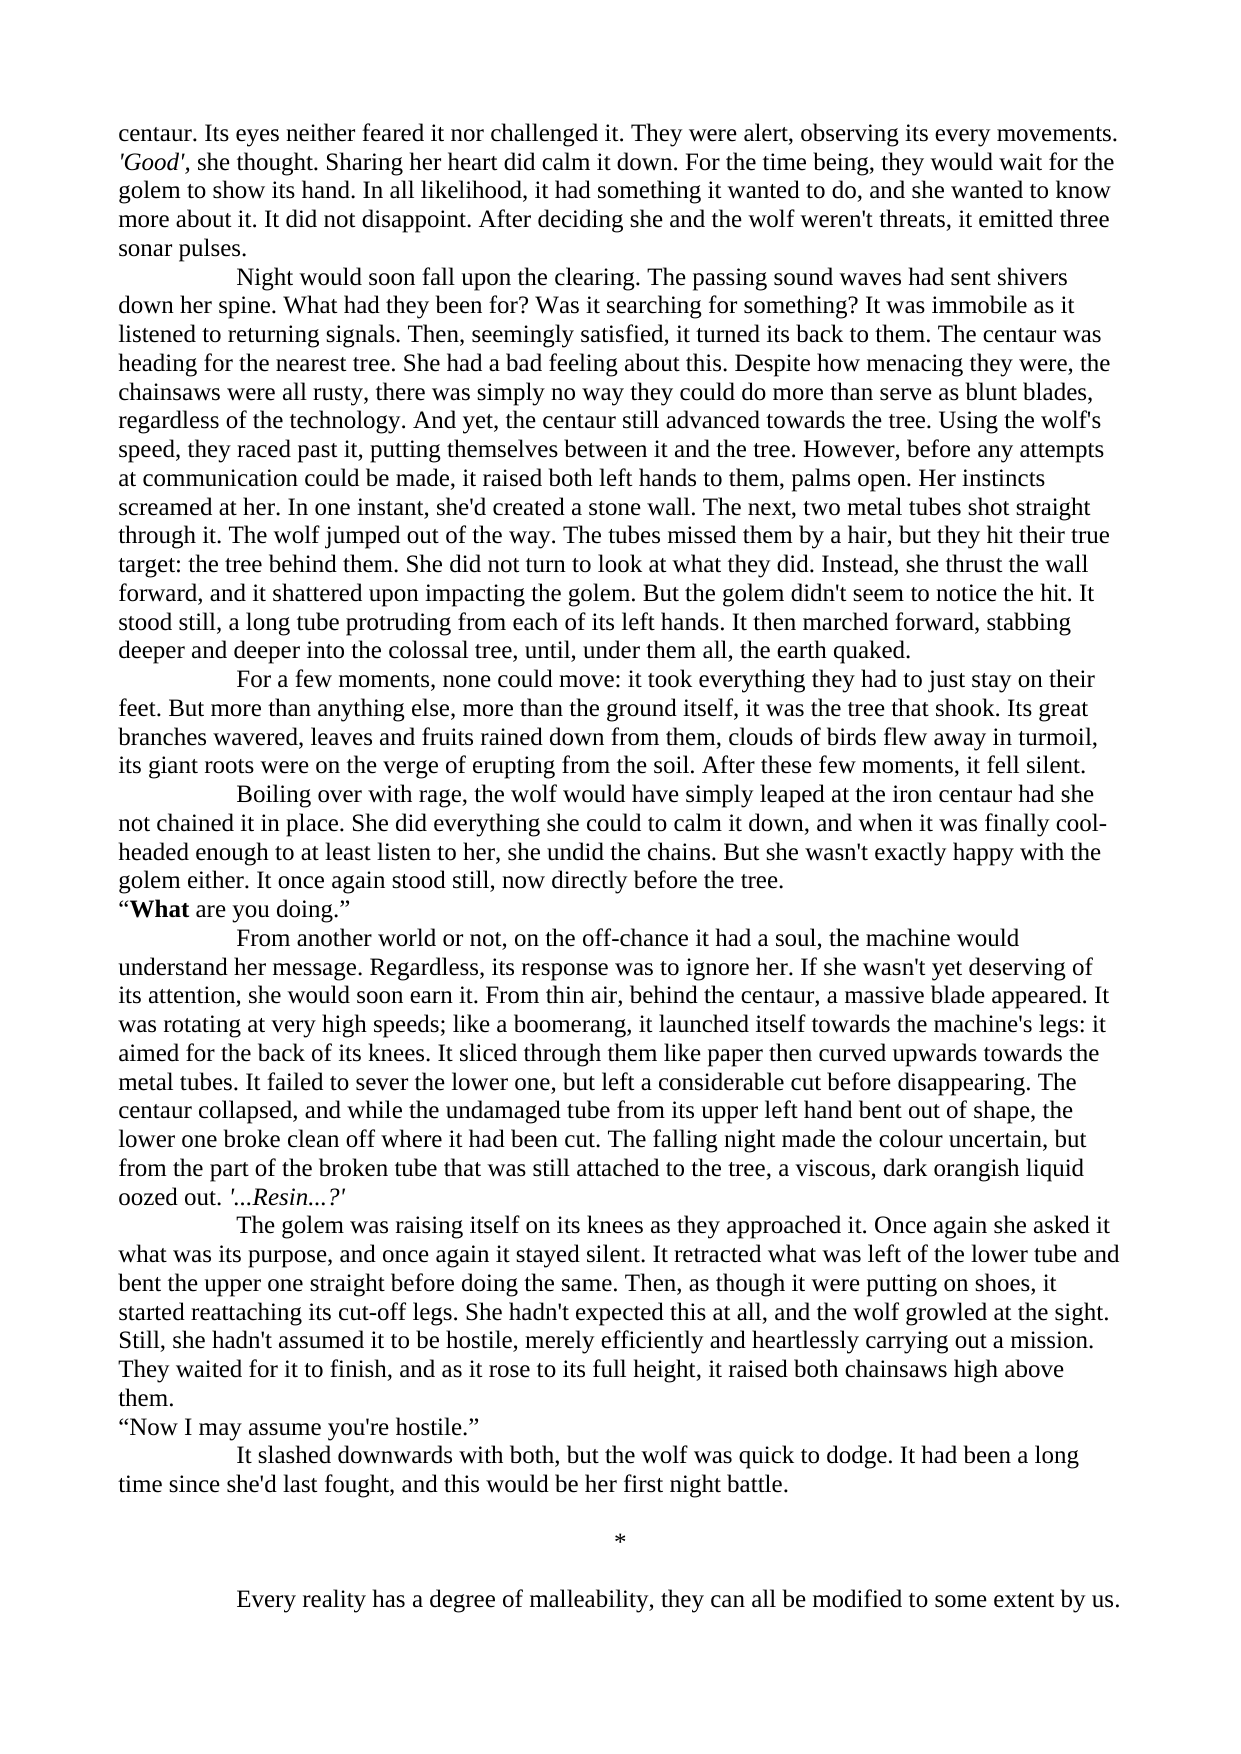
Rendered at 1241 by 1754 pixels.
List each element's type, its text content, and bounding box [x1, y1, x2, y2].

text Night would soon fall upon the clearing. The passing sound waves had sent shivers down her spine. What had they been for? Was it searching for something? It was immobile as it listened to returning signals. Then, seemingly satisfied, it turned its back to them. The centaur was heading for the nearest tree. She had a bad feeling about this. Despite how menacing they were, the chainsaws were all rusty, there was simply no way they could do more than serve as blunt blades, regardless of the technology. And yet, the centaur still advanced towards the tree. Using the wolf's speed, they raced past it, putting themselves between it and the tree. However, before any attempts at communication could be made, it raised both left hands to them, palms open. Her instincts screamed at her. In one instant, she'd created a stone wall. The next, two metal tubes shot straight through it. The wolf jumped out of the way. The tubes missed them by a hair, but they hit their true target: the tree behind them. She did not turn to look at what they did. Instead, she thrust the wall forward, and it shattered upon impacting the golem. But the golem didn't seem to notice the hit. It stood still, a long tube protruding from each of its left hands. It then marched forward, stabbing deeper and deeper into the colossal tree, until, under them all, the earth quaked. [118, 262, 1122, 664]
text “Now I may assume you're hostile.” [118, 1412, 1122, 1441]
text From another world or not, on the off-chance it had a soul, the machine would understand her message. Regardless, its response was to ignore her. If she wasn't yet deserving of its attention, she would soon earn it. From thin air, behind the centaur, a massive blade appeared. It was rotating at very high speeds; like a boomerang, it launched itself towards the machine's legs: it aimed for the back of its knees. It sliced through them like paper then curved upwards towards the metal tubes. It failed to sever the lower one, but left a considerable cut before disappearing. The centaur collapsed, and while the undamaged tube from its upper left hand bent out of shape, the lower one broke clean off where it had been cut. The falling night made the colour uncertain, but from the part of the broken tube that was still attached to the tree, a viscous, dark orangish liquid oozed out. '...Resin...?' [118, 923, 1122, 1211]
text For a few moments, none could move: it took everything they had to just stay on their feet. But more than anything else, more than the ground itself, it was the tree that shook. Its great branches wavered, leaves and fruits rained down from them, clouds of birds flew away in turmoil, its giant roots were on the verge of erupting from the soil. After these few moments, it fell silent. [118, 664, 1122, 779]
text centaur. Its eyes neither feared it nor challenged it. They were alert, observing its every movements. 'Good', she thought. Sharing her heart did calm it down. For the time being, they would wait for the golem to show its hand. In all likelihood, it had something it wanted to do, and she wanted to know more about it. It did not disappoint. After deciding she and the wolf weren't threats, it emitted three sonar pulses. [118, 118, 1122, 262]
text The golem was raising itself on its knees as they approached it. Once again she asked it what was its purpose, and once again it stayed silent. It retracted what was left of the lower tube and bent the upper one straight before doing the same. Then, as though it were putting on shoes, it started reattaching its cut-off legs. She hadn't expected this at all, and the wolf growled at the sight. Still, she hadn't assumed it to be hostile, merely efficiently and heartlessly carrying out a mission. They waited for it to finish, and as it rose to its full height, it raised both chainsaws high above them. [118, 1211, 1122, 1412]
text “What are you doing.” [118, 894, 1122, 923]
text It slashed downwards with both, but the wolf was quick to dodge. It had been a long time since she'd last fought, and this would be her first night battle. [118, 1441, 1122, 1498]
text Every reality has a degree of malleability, they can all be modified to some extent by us. [118, 1584, 1122, 1613]
text * [118, 1527, 1122, 1556]
text Boiling over with rage, the wolf would have simply leaped at the iron centaur had she not chained it in place. She did everything she could to calm it down, and when it was finally cool-headed enough to at least listen to her, she undid the chains. But she wasn't exactly happy with the golem either. It once again stood still, now directly before the tree. [118, 779, 1122, 894]
